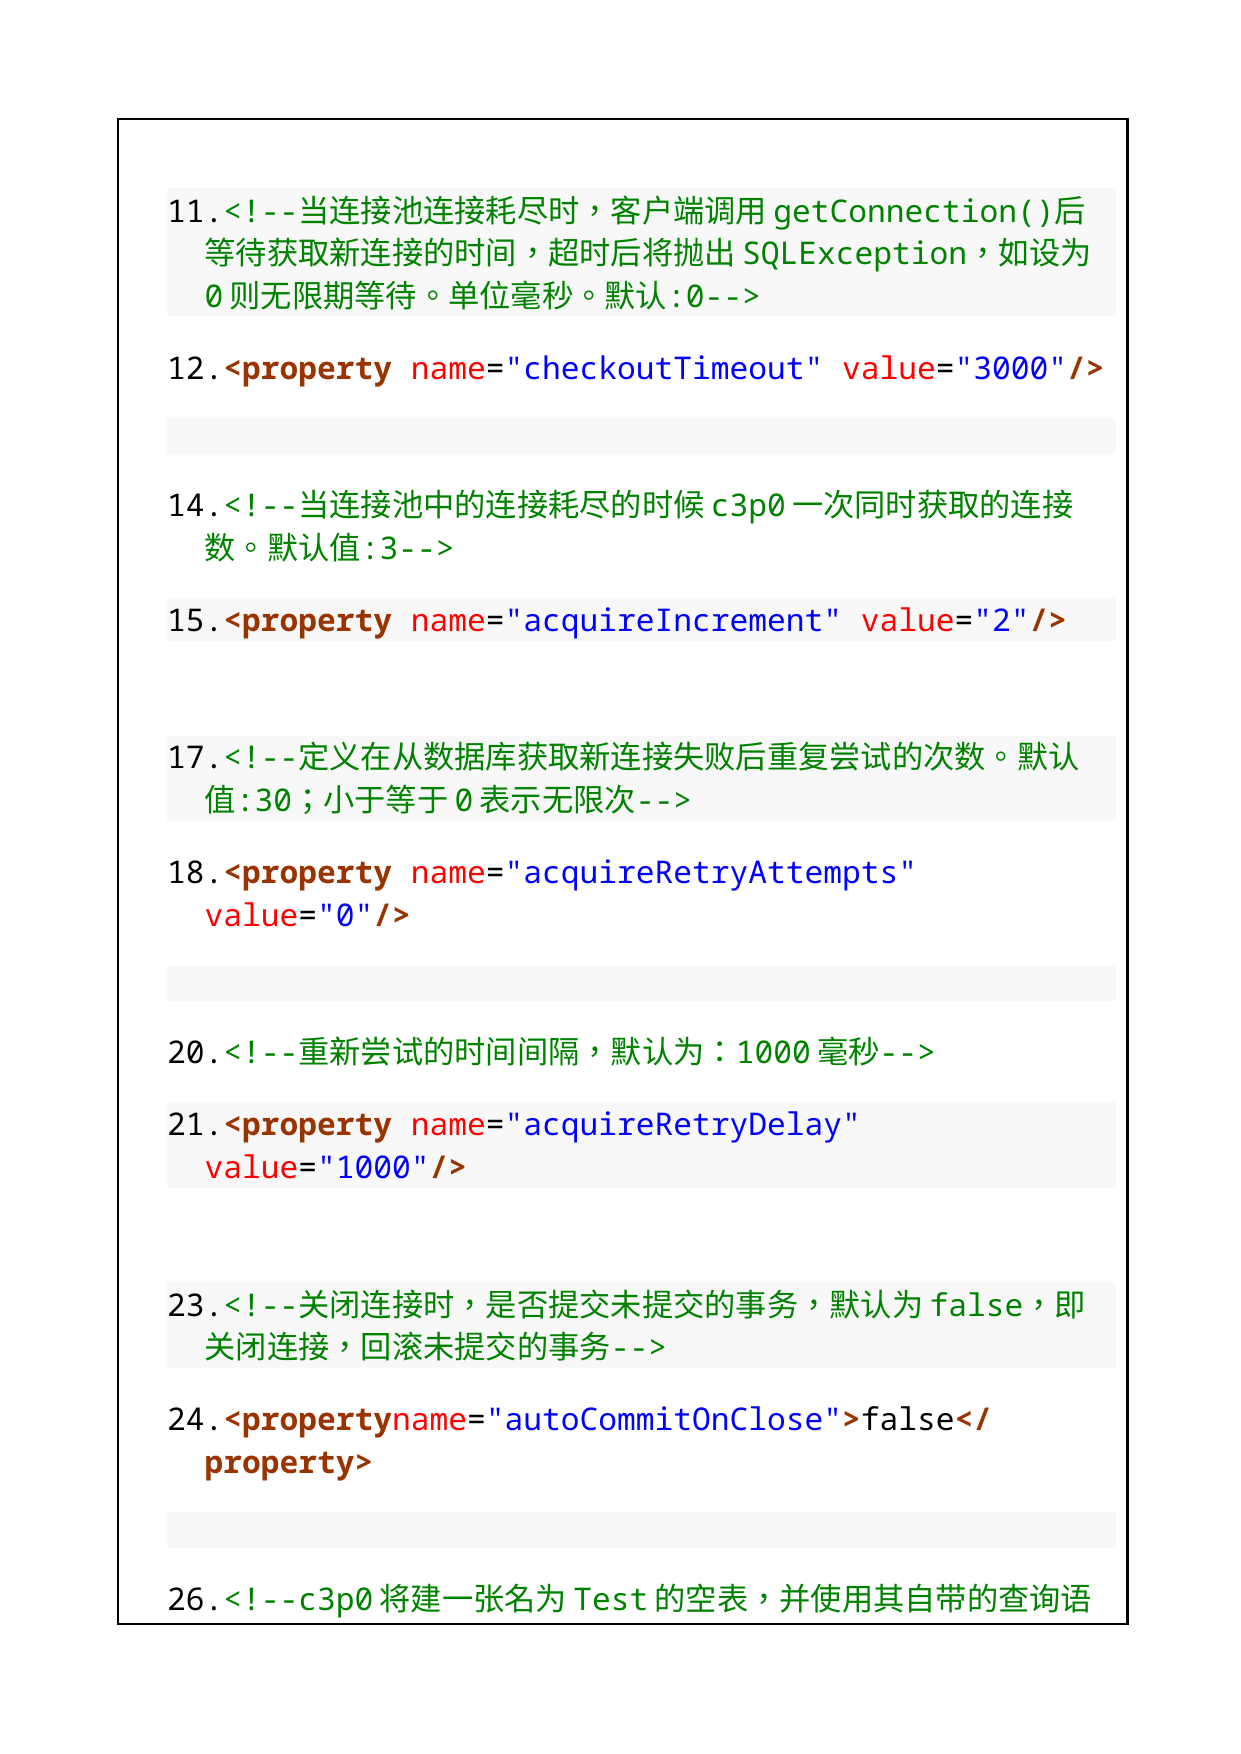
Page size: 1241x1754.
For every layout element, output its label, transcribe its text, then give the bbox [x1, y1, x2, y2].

table_header 11.<!--当连接池连接耗尽时，客户端调用getConnection()后等待获取新连接的时间，超时后将抛出SQLException，如设为0则无限期等待。单位毫秒。默认:0--> 12.<property name="checkoutTimeout" value="3000"/> 14.<!--当连接池中的连接耗尽的时候c3p0一次同时获取的连接数。默认值:3--> 15.<property name="acquireIncrement" value="2"/> 17.<!--定义在从数据库获取新连接失败后重复尝试的次数。默认值:30；小于等于0表示无限次--> 18.<property name="acquireRetryAttempts" value="0"/> 20.<!--重新尝试的时间间隔，默认为：1000毫秒--> 21.<property name="acquireRetryDelay" value="1000"/> 23.<!--关闭连接时，是否提交未提交的事务，默认为false，即关闭连接，回滚未提交的事务--> 24.<propertyname="autoCommitOnClose">false</property> 26.<!--c3p0将建一张名为Test的空表，并使用其自带的查询语 [119, 120, 1126, 1623]
